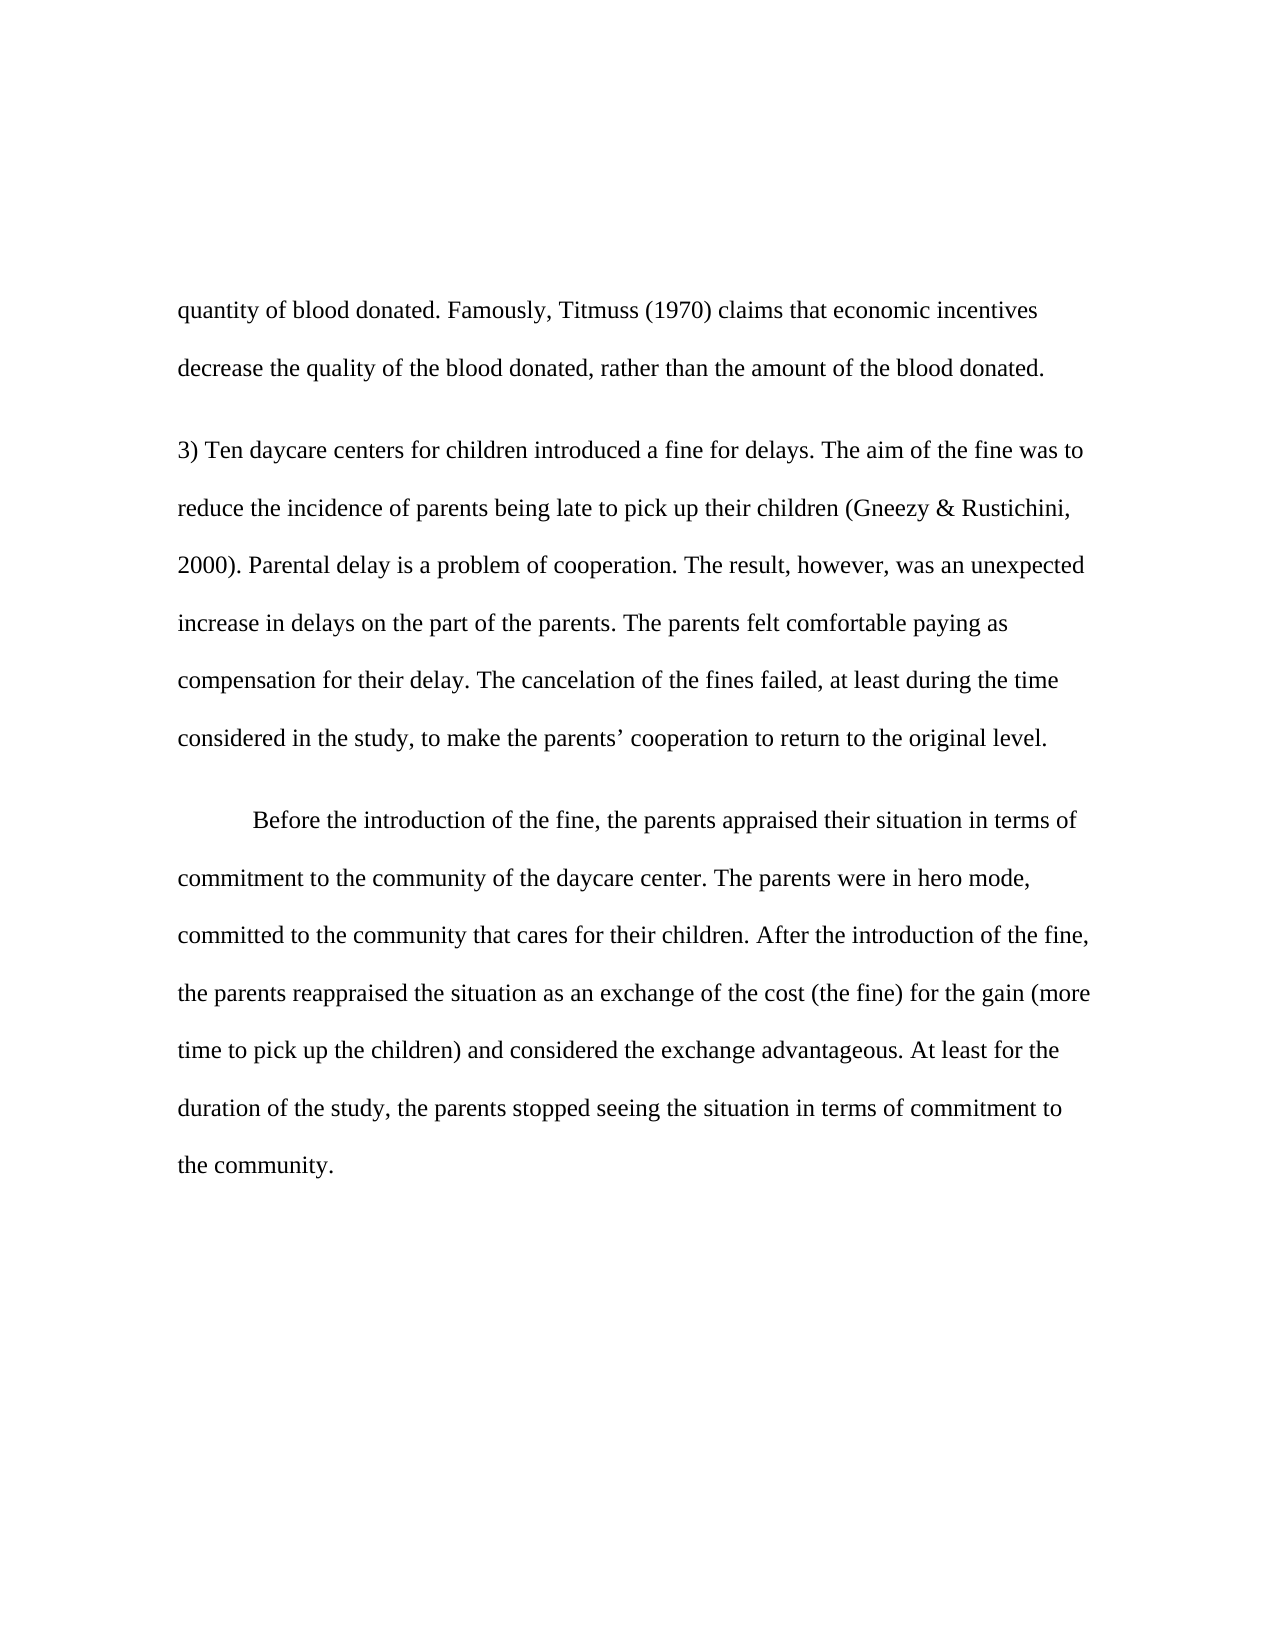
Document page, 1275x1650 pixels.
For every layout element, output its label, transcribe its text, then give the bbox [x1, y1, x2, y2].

text Before the introduction of the fine, the parents appraised their situation in terms of commitment to the community of the daycare center. The parents were in hero mode, committed to the community that cares for their children. After the introduction of the fine, the parents reappraised the situation as an exchange of the cost (the fine) for the gain (more time to pick up the children) and considered the exchange advantageous. At least for the duration of the study, the parents stopped seeing the situation in terms of commitment to the community. [177, 805, 1098, 1179]
text quantity of blood donated. Famously, Titmuss (1970) claims that economic incentives decrease the quality of the blood donated, rather than the amount of the blood donated. [177, 295, 1098, 382]
text 3) Ten daycare centers for children introduced a fine for delays. The aim of the fine was to reduce the incidence of parents being late to pick up their children (Gneezy & Rustichini, 2000). Parental delay is a problem of cooperation. The result, however, was an unexpected increase in delays on the part of the parents. The parents felt comfortable paying as compensation for their delay. The cancelation of the fines failed, at least during the time considered in the study, to make the parents’ cooperation to return to the original level. [177, 435, 1098, 752]
